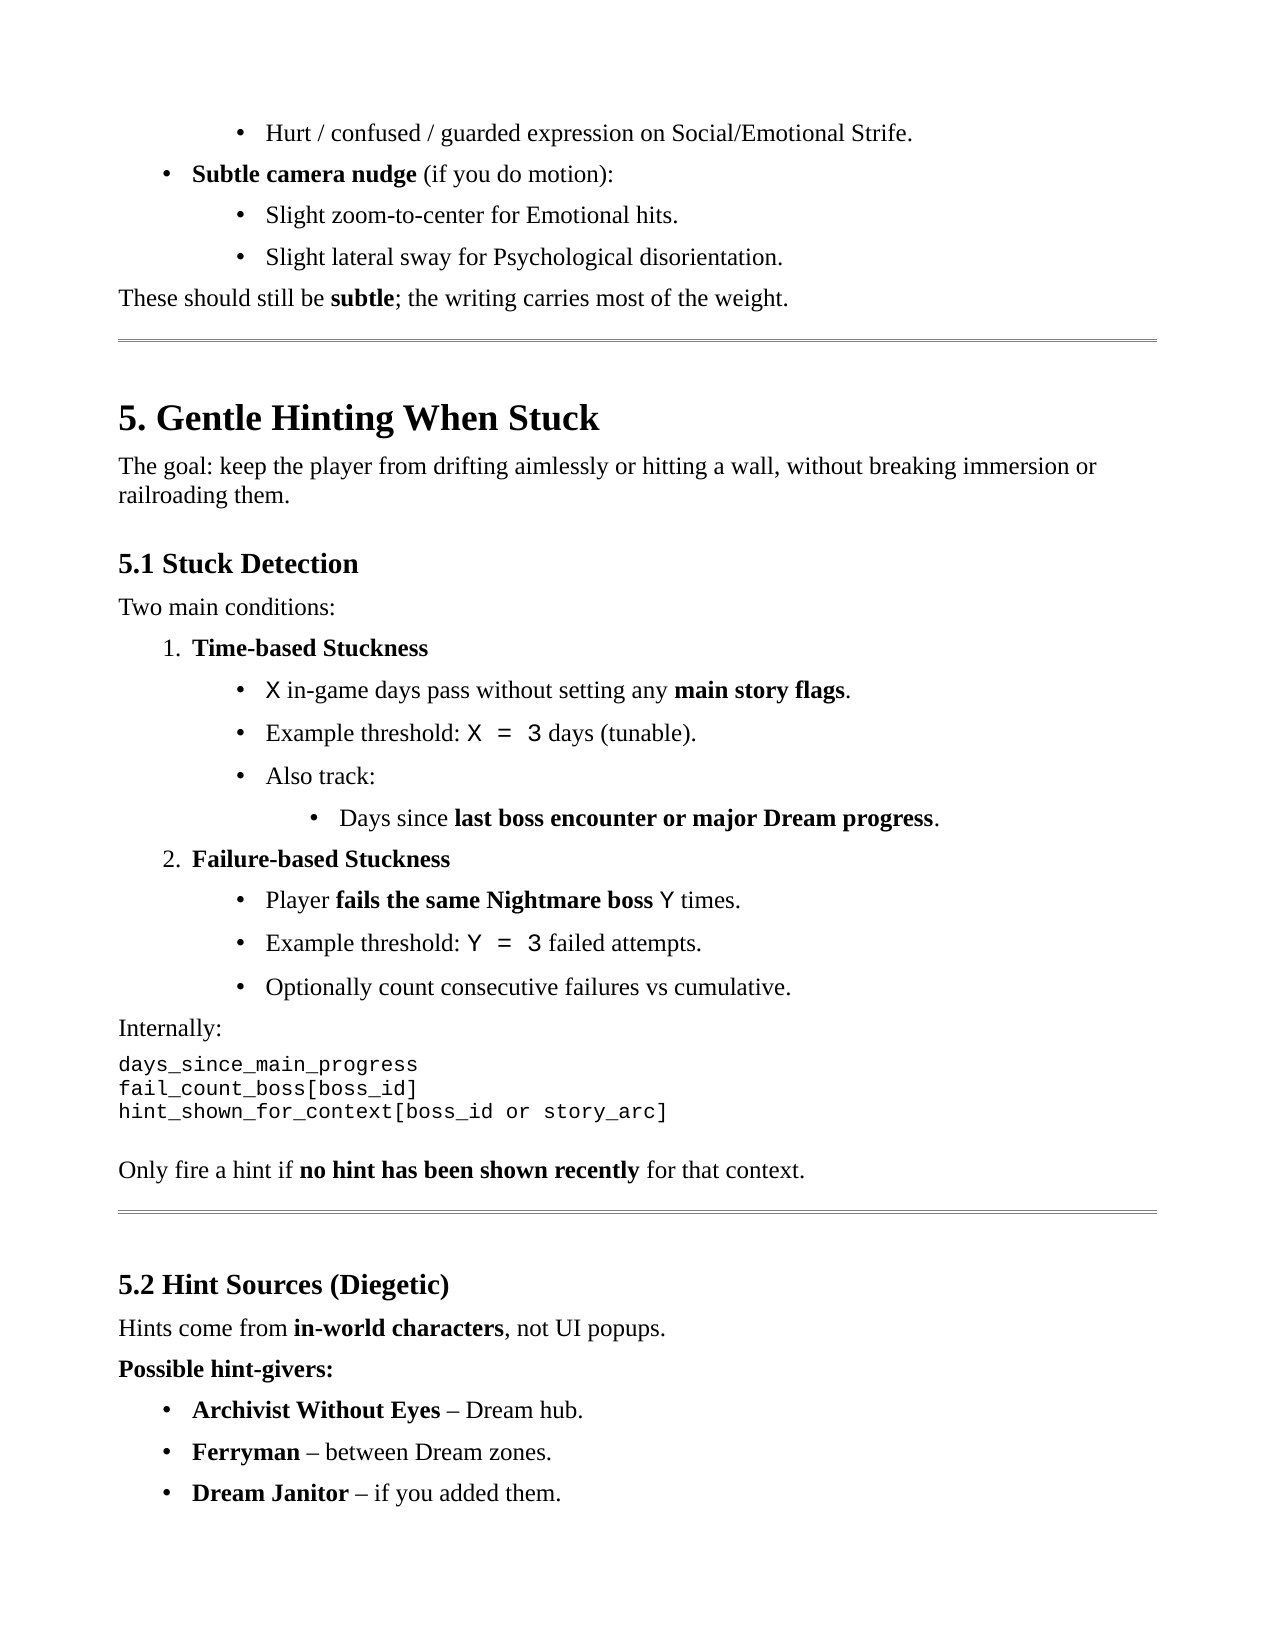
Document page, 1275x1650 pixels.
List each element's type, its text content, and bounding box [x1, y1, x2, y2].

text Hints come from in-world characters, not UI popups. [118, 1313, 1157, 1342]
list Ferryman – between Dream zones. [162, 1437, 1157, 1466]
list Also track: [236, 761, 1157, 790]
list Archivist Without Eyes – Dream hub. [162, 1396, 1157, 1424]
list Subtle camera nudge (if you do motion): [162, 159, 1157, 188]
text Only fire a hint if no hint has been shown recently for that context. [118, 1155, 1157, 1183]
subtitle 5.2 Hint Sources (Diegetic) [118, 1267, 1157, 1301]
subtitle 5.1 Stuck Detection [118, 546, 1157, 580]
list Failure-based Stuckness [162, 844, 1157, 873]
text fail_count_boss[boss_id] [118, 1078, 1157, 1102]
list Player fails the same Nightmare boss Y times. [236, 885, 1157, 916]
list Days since last boss encounter or major Dream progress. [309, 803, 1157, 831]
list Optionally count consecutive failures vs cumulative. [236, 972, 1157, 1001]
text The goal: keep the player from drifting aimlessly or hitting a wall, without breaking immersion or railroading them. [118, 451, 1157, 509]
text These should still be subtle; the writing carries most of the weight. [118, 283, 1157, 312]
text hint_shown_for_context[boss_id or story_arc] [118, 1102, 1157, 1125]
list Slight lateral sway for Psychological disorientation. [236, 242, 1157, 271]
text days_since_main_progress [118, 1054, 1157, 1078]
text Internally: [118, 1013, 1157, 1042]
list Dream Janitor – if you added them. [162, 1478, 1157, 1507]
text Possible hint-givers: [118, 1354, 1157, 1383]
text Two main conditions: [118, 592, 1157, 621]
list Example threshold: X = 3 days (tunable). [236, 718, 1157, 749]
list Hurt / confused / guarded expression on Social/Emotional Strife. [236, 118, 1157, 147]
list Slight zoom-to-center for Emotional hits. [236, 201, 1157, 229]
list Example threshold: Y = 3 failed attempts. [236, 928, 1157, 959]
list Time-based Stuckness [162, 633, 1157, 662]
subtitle 5. Gentle Hinting When Stuck [118, 396, 1157, 439]
list X in-game days pass without setting any main story flags. [236, 675, 1157, 706]
